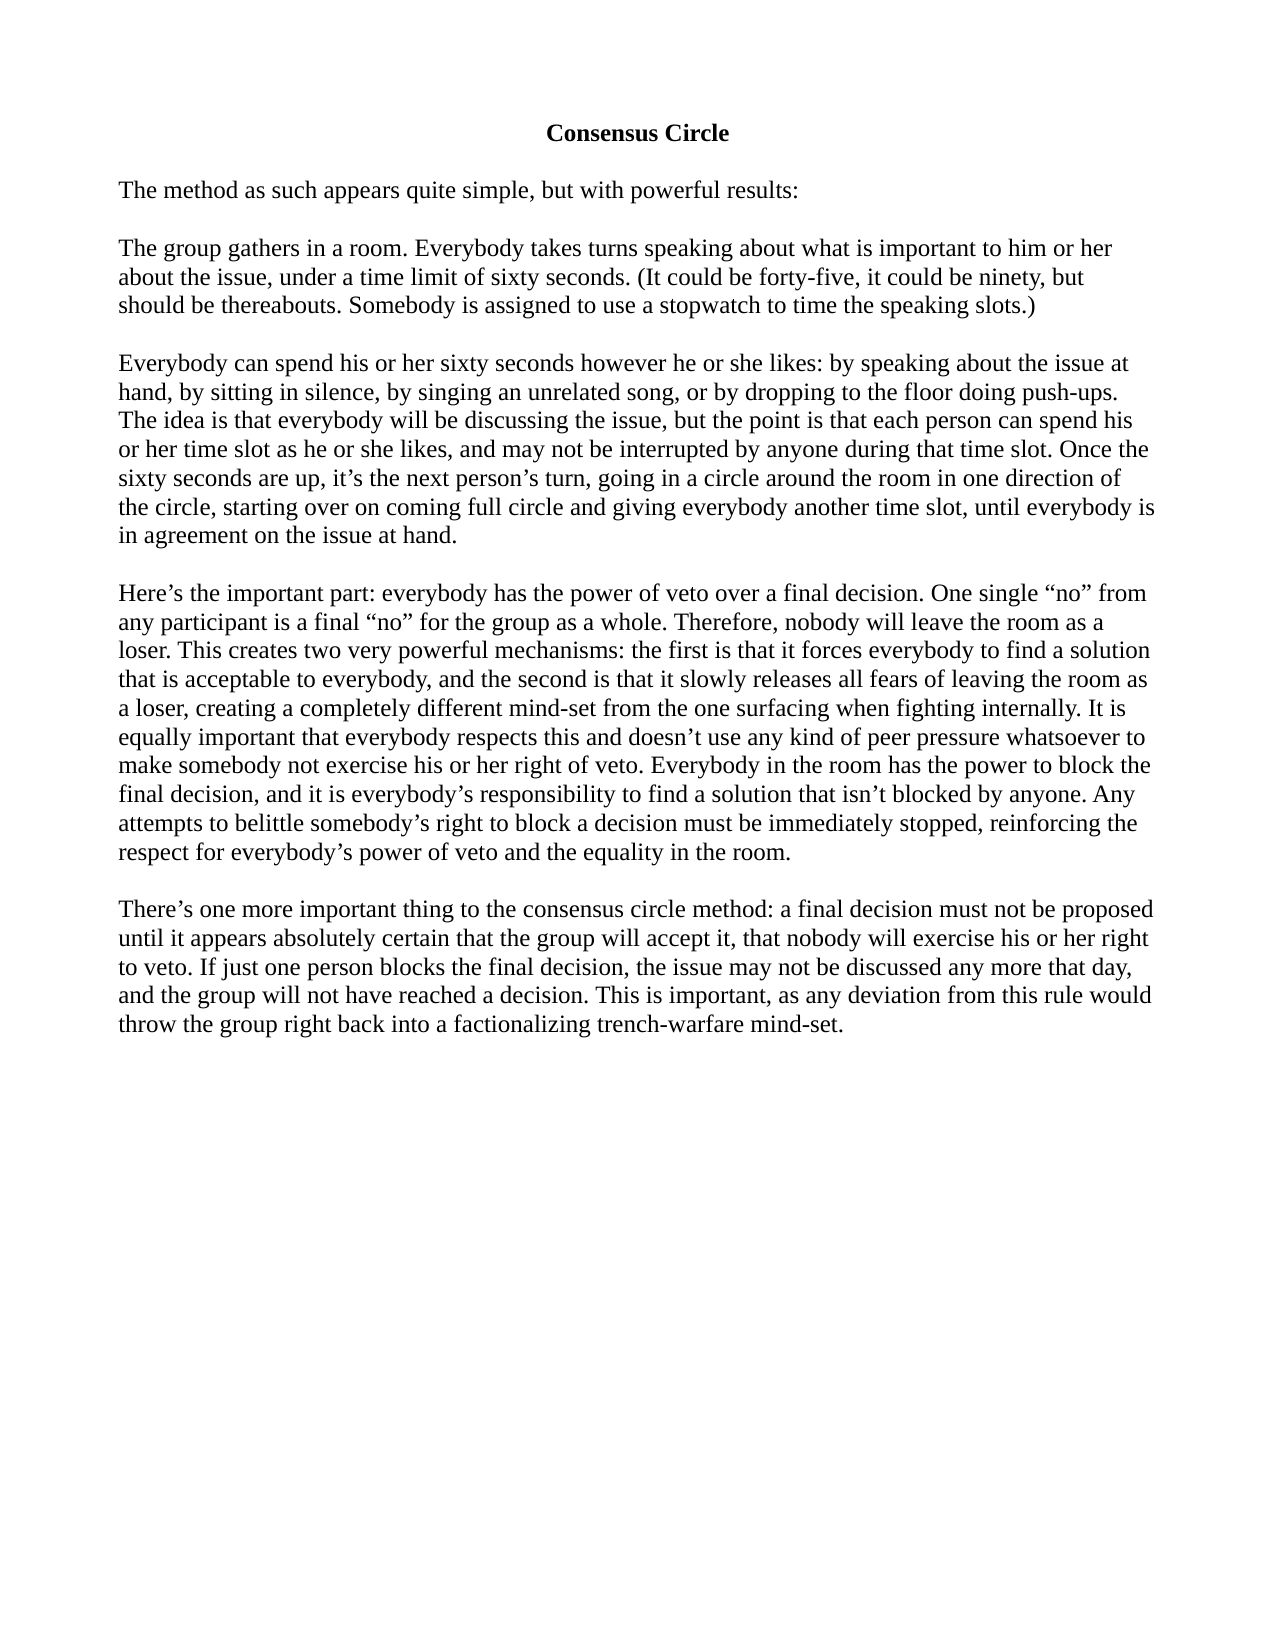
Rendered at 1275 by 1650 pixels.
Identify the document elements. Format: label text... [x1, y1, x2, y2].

text The group gathers in a room. Everybody takes turns speaking about what is important to him or her about the issue, under a time limit of sixty seconds. (It could be forty-five, it could be ninety, but should be thereabouts. Somebody is assigned to use a stopwatch to time the speaking slots.) [118, 233, 1157, 319]
text The method as such appears quite simple, but with powerful results: [118, 176, 1157, 204]
text Consensus Circle [118, 118, 1157, 147]
text Here’s the important part: everybody has the power of veto over a final decision. One single “no” from any participant is a final “no” for the group as a whole. Therefore, nobody will leave the room as a loser. This creates two very powerful mechanisms: the first is that it forces everybody to find a solution that is acceptable to everybody, and the second is that it slowly releases all fears of leaving the room as a loser, creating a completely different mind-set from the one surfacing when fighting internally. It is equally important that everybody respects this and doesn’t use any kind of peer pressure whatsoever to make somebody not exercise his or her right of veto. Everybody in the room has the power to block the final decision, and it is everybody’s responsibility to find a solution that isn’t blocked by anyone. Any attempts to belittle somebody’s right to block a decision must be immediately stopped, reinforcing the respect for everybody’s power of veto and the equality in the room. [118, 578, 1157, 866]
text Everybody can spend his or her sixty seconds however he or she likes: by speaking about the issue at hand, by sitting in silence, by singing an unrelated song, or by dropping to the floor doing push-ups. The idea is that everybody will be discussing the issue, but the point is that each person can spend his or her time slot as he or she likes, and may not be interrupted by anyone during that time slot. Once the sixty seconds are up, it’s the next person’s turn, going in a circle around the room in one direction of the circle, starting over on coming full circle and giving everybody another time slot, until everybody is in agreement on the issue at hand. [118, 348, 1157, 549]
text There’s one more important thing to the consensus circle method: a final decision must not be proposed until it appears absolutely certain that the group will accept it, that nobody will exercise his or her right to veto. If just one person blocks the final decision, the issue may not be discussed any more that day, and the group will not have reached a decision. This is important, as any deviation from this rule would throw the group right back into a factionalizing trench-warfare mind-set. [118, 894, 1157, 1038]
